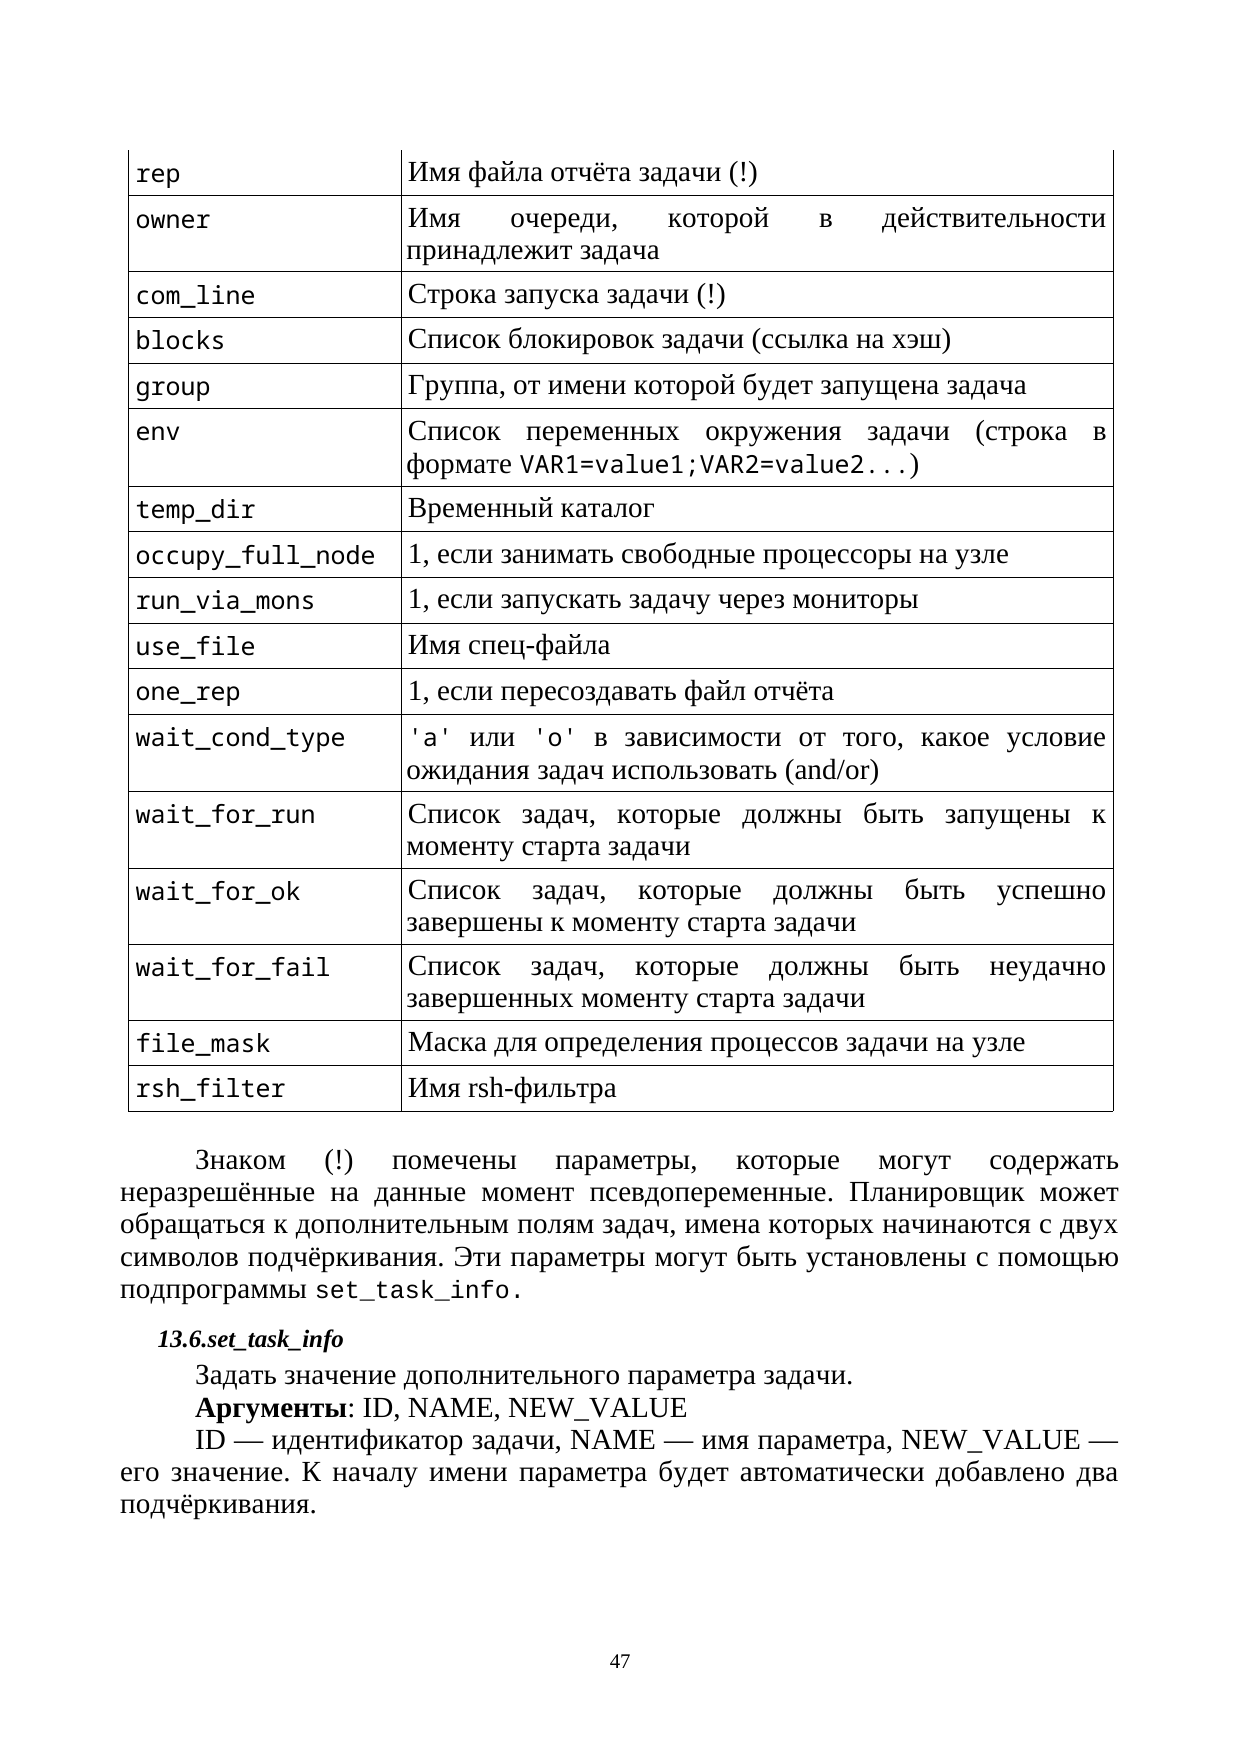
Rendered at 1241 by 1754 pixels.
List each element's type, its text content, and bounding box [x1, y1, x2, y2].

table_cell group [129, 364, 401, 408]
table_cell wait_cond_type [129, 715, 401, 791]
table_cell Список переменных окружения задачи (строка в формате VAR1=value1;VAR2=value2...) [402, 409, 1113, 486]
table_cell Временный каталог [402, 487, 1113, 531]
text Задать значение дополнительного параметра задачи. [120, 1359, 1120, 1391]
table_cell rep [129, 150, 401, 195]
table_cell 'a' или 'o' в зависимости от того, какое условие ожидания задач использовать (and/or) [402, 715, 1113, 791]
text Знаком (!) помечены параметры, которые могут содержать неразрешённые на данные момент псевдопеременные. Планировщик может обращаться к дополнительным полям задач, имена которых начинаются с двух символов подчёркивания. Эти параметры могут быть установлены с помощью подпрограммы set_task_info. [120, 1143, 1120, 1306]
table_cell Строка запуска задачи (!) [402, 272, 1113, 317]
table_cell Группа, от имени которой будет запущена задача [402, 364, 1113, 408]
table_cell Список задач, которые должны быть успешно завершены к моменту старта задачи [402, 869, 1113, 944]
table_cell 1, если пересоздавать файл отчёта [402, 669, 1113, 714]
table_cell Имя очереди, которой в действительности принадлежит задача [402, 196, 1113, 271]
text Аргументы: ID, NAME, NEW_VALUE [120, 1391, 1120, 1423]
table_cell rsh_filter [129, 1066, 401, 1111]
text ID — идентификатор задачи, NAME — имя параметра, NEW_VALUE — его значение. К началу имени параметра будет автоматически добавлено два подчёркивания. [120, 1423, 1120, 1520]
table_cell use_file [129, 624, 401, 668]
table_cell temp_dir [129, 487, 401, 531]
table_cell Маска для определения процессов задачи на узле [402, 1021, 1113, 1065]
table_cell Имя файла отчёта задачи (!) [402, 150, 1113, 195]
table_cell 1, если запускать задачу через мониторы [402, 578, 1113, 623]
table_cell 1, если занимать свободные процессоры на узле [402, 532, 1113, 577]
table_cell blocks [129, 318, 401, 363]
table_cell run_via_mons [129, 578, 401, 623]
table_cell owner [129, 196, 401, 271]
table_cell wait_for_ok [129, 869, 401, 944]
table_cell wait_for_run [129, 792, 401, 868]
table_cell wait_for_fail [129, 945, 401, 1020]
table_cell Список блокировок задачи (ссылка на хэш) [402, 318, 1113, 363]
table_cell Имя rsh-фильтра [402, 1066, 1113, 1111]
table_cell occupy_full_node [129, 532, 401, 577]
table_cell file_mask [129, 1021, 401, 1065]
table_cell one_rep [129, 669, 401, 714]
table_cell Список задач, которые должны быть неудачно завершенных моменту старта задачи [402, 945, 1113, 1020]
table_cell Список задач, которые должны быть запущены к моменту старта задачи [402, 792, 1113, 868]
table_cell Имя спец-файла [402, 624, 1113, 668]
subtitle set_task_info [157, 1325, 1120, 1352]
table_cell env [129, 409, 401, 486]
table_cell com_line [129, 272, 401, 317]
